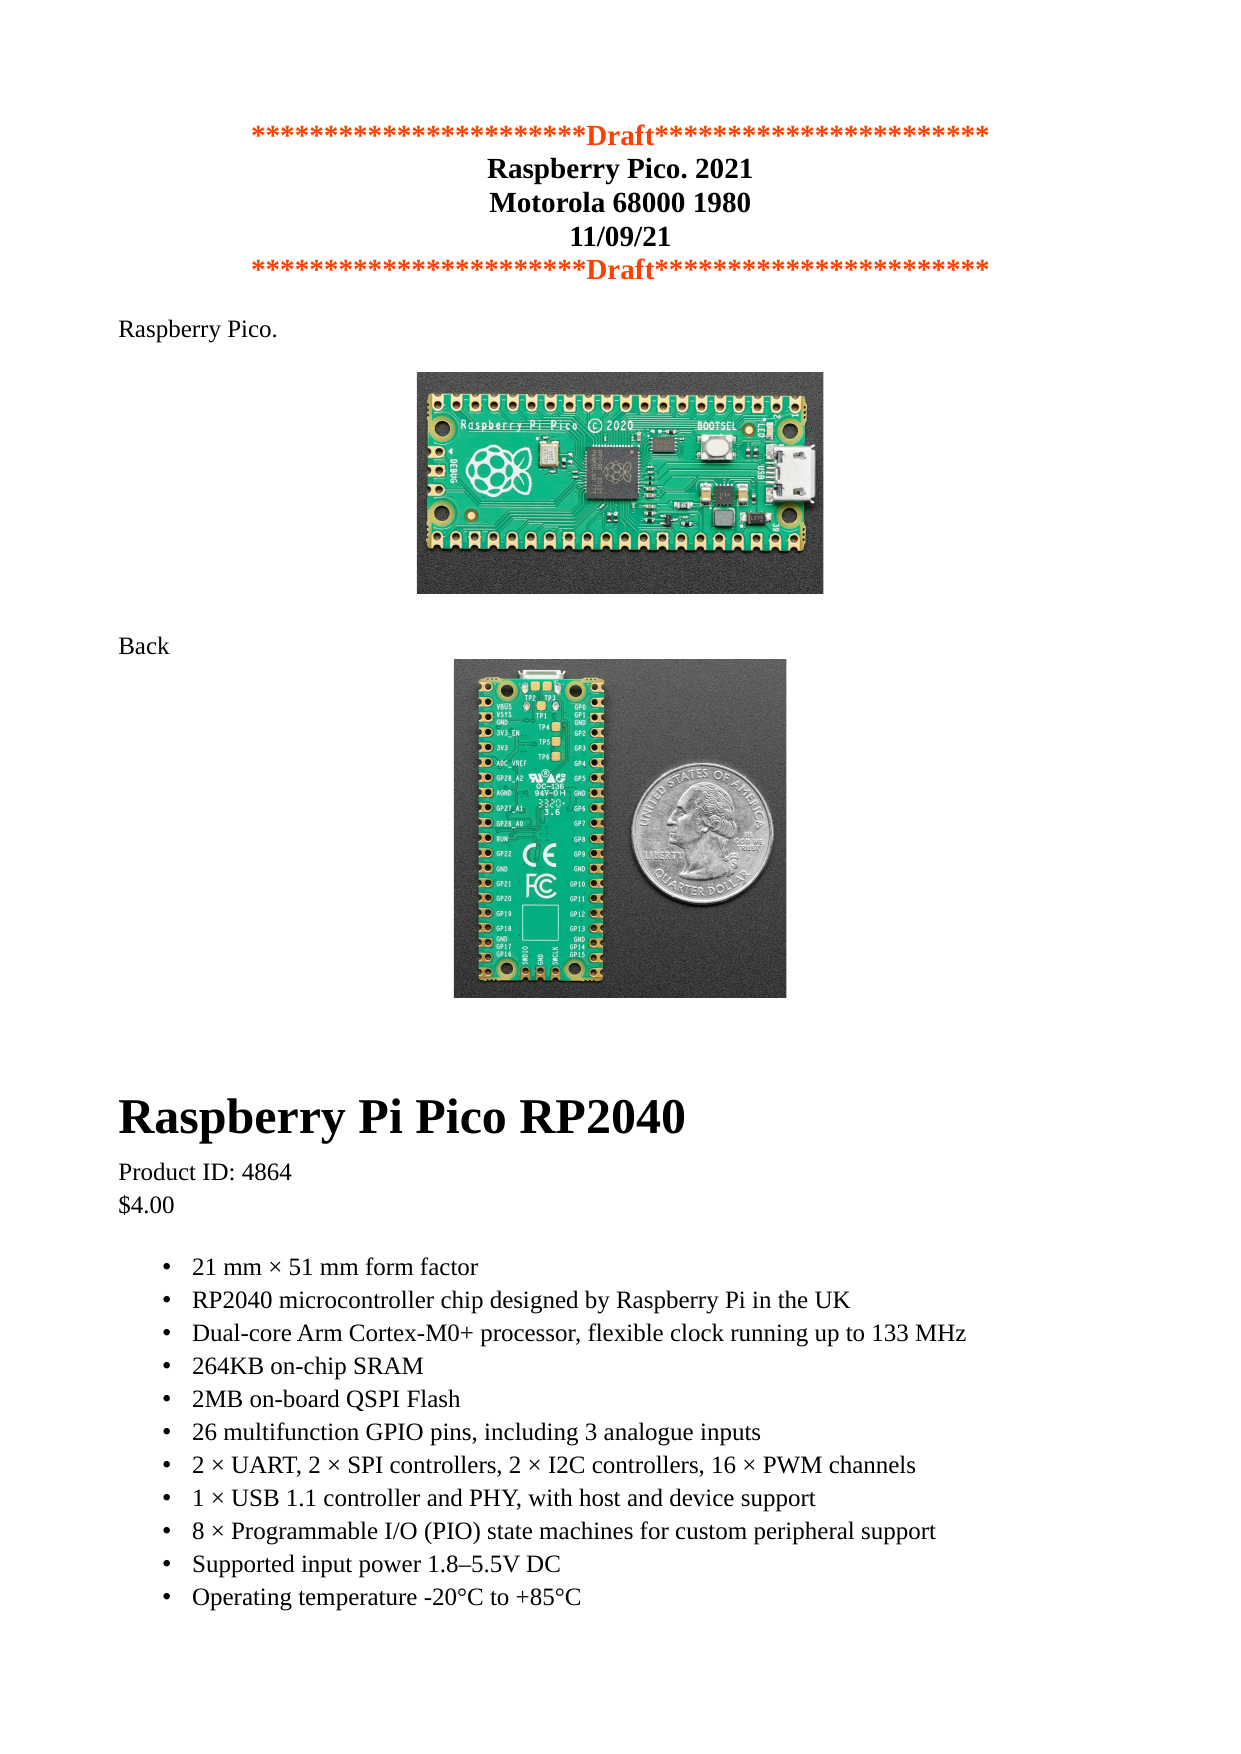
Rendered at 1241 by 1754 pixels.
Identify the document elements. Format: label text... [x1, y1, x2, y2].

text Raspberry Pico. [118, 314, 1122, 343]
list 8 × Programmable I/O (PIO) state machines for custom peripheral support [162, 1516, 1122, 1545]
text Raspberry Pico. 2021 [118, 152, 1122, 185]
list 2MB on-board QSPI Flash [162, 1384, 1122, 1413]
text $4.00 [118, 1190, 1122, 1219]
text ***********************Draft*********************** [118, 118, 1122, 152]
text Back [118, 631, 1122, 659]
picture [453, 659, 787, 998]
list 26 multifunction GPIO pins, including 3 analogue inputs [162, 1417, 1122, 1446]
list Dual-core Arm Cortex-M0+ processor, flexible clock running up to 133 MHz [162, 1318, 1122, 1347]
text Motorola 68000 1980 [118, 185, 1122, 219]
list 264KB on-chip SRAM [162, 1351, 1122, 1380]
subtitle Raspberry Pi Pico RP2040 [118, 1087, 1122, 1144]
text 11/09/21 [118, 219, 1122, 252]
picture [416, 372, 824, 594]
list Operating temperature -20°C to +85°C [162, 1582, 1122, 1611]
list 2 × UART, 2 × SPI controllers, 2 × I2C controllers, 16 × PWM channels [162, 1450, 1122, 1479]
list 21 mm × 51 mm form factor [162, 1252, 1122, 1281]
list Supported input power 1.8–5.5V DC [162, 1549, 1122, 1578]
text Product ID: 4864 [118, 1157, 1122, 1186]
text ***********************Draft*********************** [118, 252, 1122, 286]
list RP2040 microcontroller chip designed by Raspberry Pi in the UK [162, 1285, 1122, 1314]
list 1 × USB 1.1 controller and PHY, with host and device support [162, 1483, 1122, 1512]
